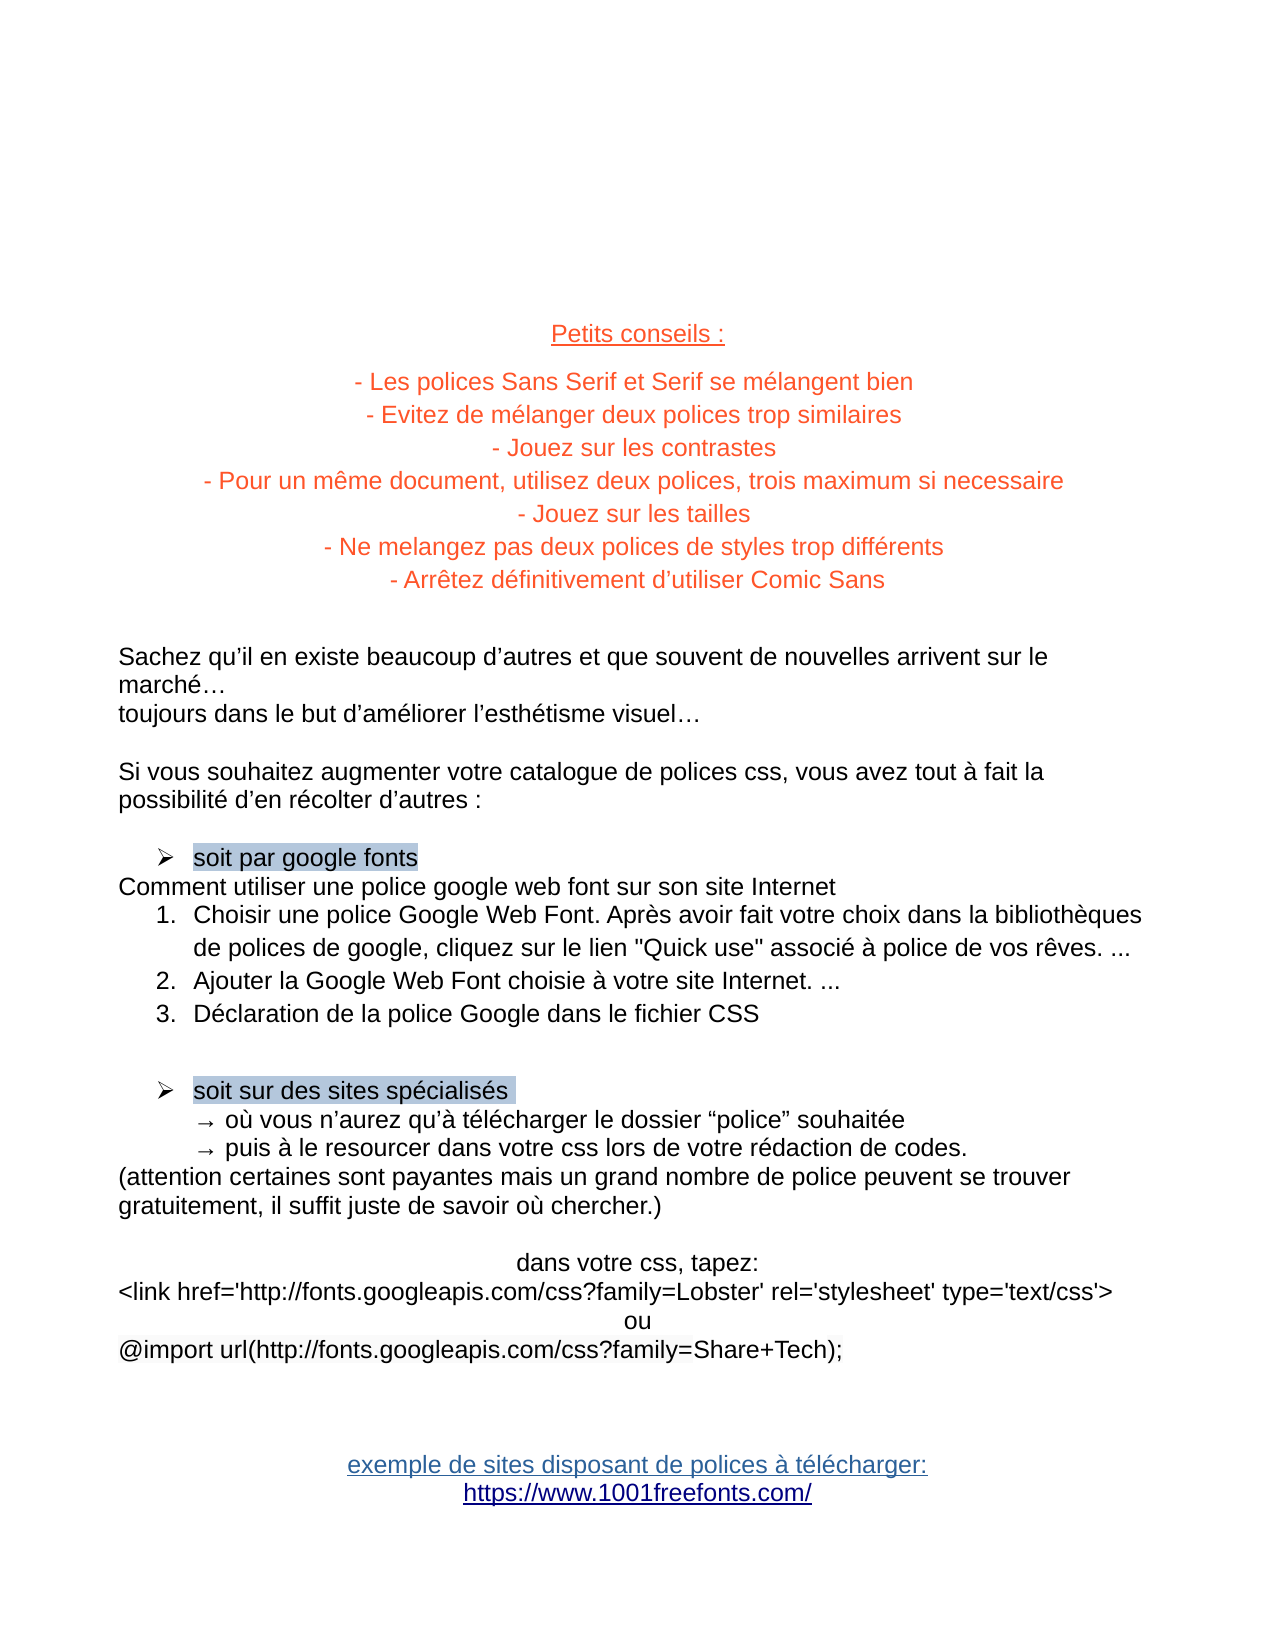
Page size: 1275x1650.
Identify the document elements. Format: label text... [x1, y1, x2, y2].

text ou [118, 1306, 1157, 1334]
text - Les polices Sans Serif et Serif se mélangent bien - Evitez de mélanger deux polices trop similaires - Jouez sur les contrastes - Pour un même document, utilisez deux polices, trois maximum si necessaire - Jouez sur les tailles - Ne melangez pas deux polices de styles trop différents - Arrêtez définitivement d’utiliser Comic Sans [118, 367, 1157, 594]
list soit par google fonts [156, 843, 1157, 872]
text toujours dans le but d’améliorer l’esthétisme visuel… [118, 699, 1157, 728]
text Comment utiliser une police google web font sur son site Internet [118, 872, 1157, 900]
text dans votre css, tapez: [118, 1248, 1157, 1277]
text (attention certaines sont payantes mais un grand nombre de police peuvent se trouver gratuitement, il suffit juste de savoir où chercher.) [118, 1162, 1157, 1219]
list soit sur des sites spécialisés [156, 1076, 1157, 1104]
list Déclaration de la police Google dans le fichier CSS [156, 999, 1157, 1028]
text @import url(http://fonts.googleapis.com/css?family=Share+Tech); [118, 1334, 1157, 1363]
list → où vous n’aurez qu’à télécharger le dossier “police” souhaitée [156, 1104, 1157, 1133]
text <link href='http://fonts.googleapis.com/css?family=Lobster' rel='stylesheet' type='text/css'> [118, 1277, 1157, 1306]
list Ajouter la Google Web Font choisie à votre site Internet. ... [156, 966, 1157, 995]
list → puis à le resourcer dans votre css lors de votre rédaction de codes. [156, 1133, 1157, 1162]
text https://www.1001freefonts.com/ [118, 1478, 1157, 1507]
text exemple de sites disposant de polices à télécharger: [118, 1449, 1157, 1478]
list Choisir une police Google Web Font. Après avoir fait votre choix dans la bibliothèques de polices de google, cliquez sur le lien "Quick use" associé à police de vos rêves. ... [156, 900, 1157, 962]
text Petits conseils : [118, 319, 1157, 348]
text Si vous souhaitez augmenter votre catalogue de polices css, vous avez tout à fait la possibilité d’en récolter d’autres : [118, 756, 1157, 814]
text Sachez qu’il en existe beaucoup d’autres et que souvent de nouvelles arrivent sur le marché… [118, 641, 1157, 699]
